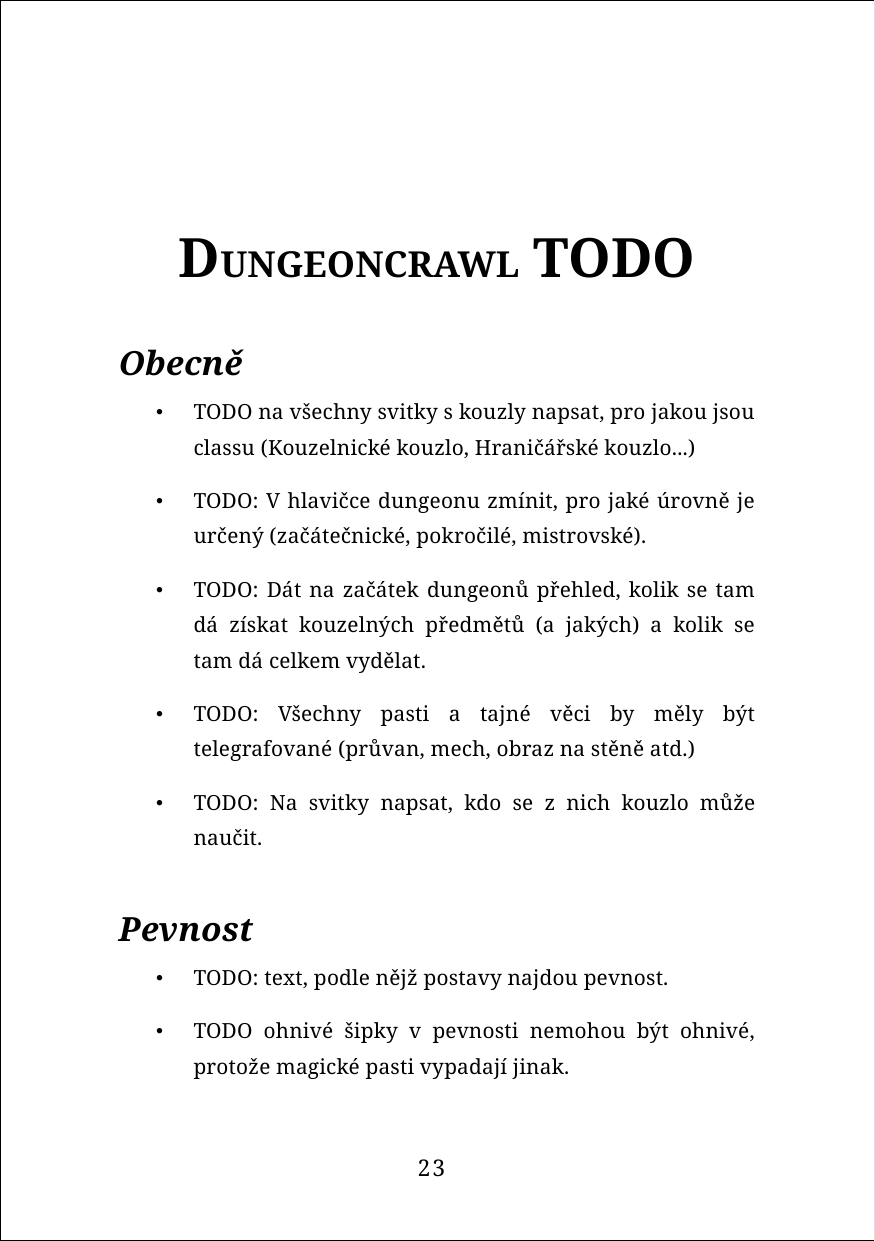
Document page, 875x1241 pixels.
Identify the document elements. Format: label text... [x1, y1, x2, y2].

list TODO: Všechny pasti a tajné věci by měly být telegrafované (průvan, mech, obraz na stěně atd.) [156, 699, 756, 763]
subtitle Dungeoncrawl TODO [118, 219, 756, 293]
list TODO: text, podle nějž postavy najdou pevnost. [156, 963, 756, 992]
list TODO: V hlavičce dungeonu zmínit, pro jaké úrovně je určený (začátečnické, pokročilé, mistrovské). [156, 486, 756, 550]
list TODO: Na svitky napsat, kdo se z nich kouzlo může naučit. [156, 788, 756, 852]
list TODO ohnivé šipky v pevnosti nemohou být ohnivé, protože magické pasti vypadají jinak. [156, 1017, 756, 1081]
list TODO: Dát na začátek dungeonů přehled, kolik se tam dá získat kouzelných předmětů (a jakých) a kolik se tam dá celkem vydělat. [156, 575, 756, 674]
subtitle Obecně [118, 340, 756, 386]
subtitle Pevnost [118, 906, 756, 952]
list TODO na všechny svitky s kouzly napsat, pro jakou jsou classu (Kouzelnické kouzlo, Hraničářské kouzlo...) [156, 397, 756, 461]
